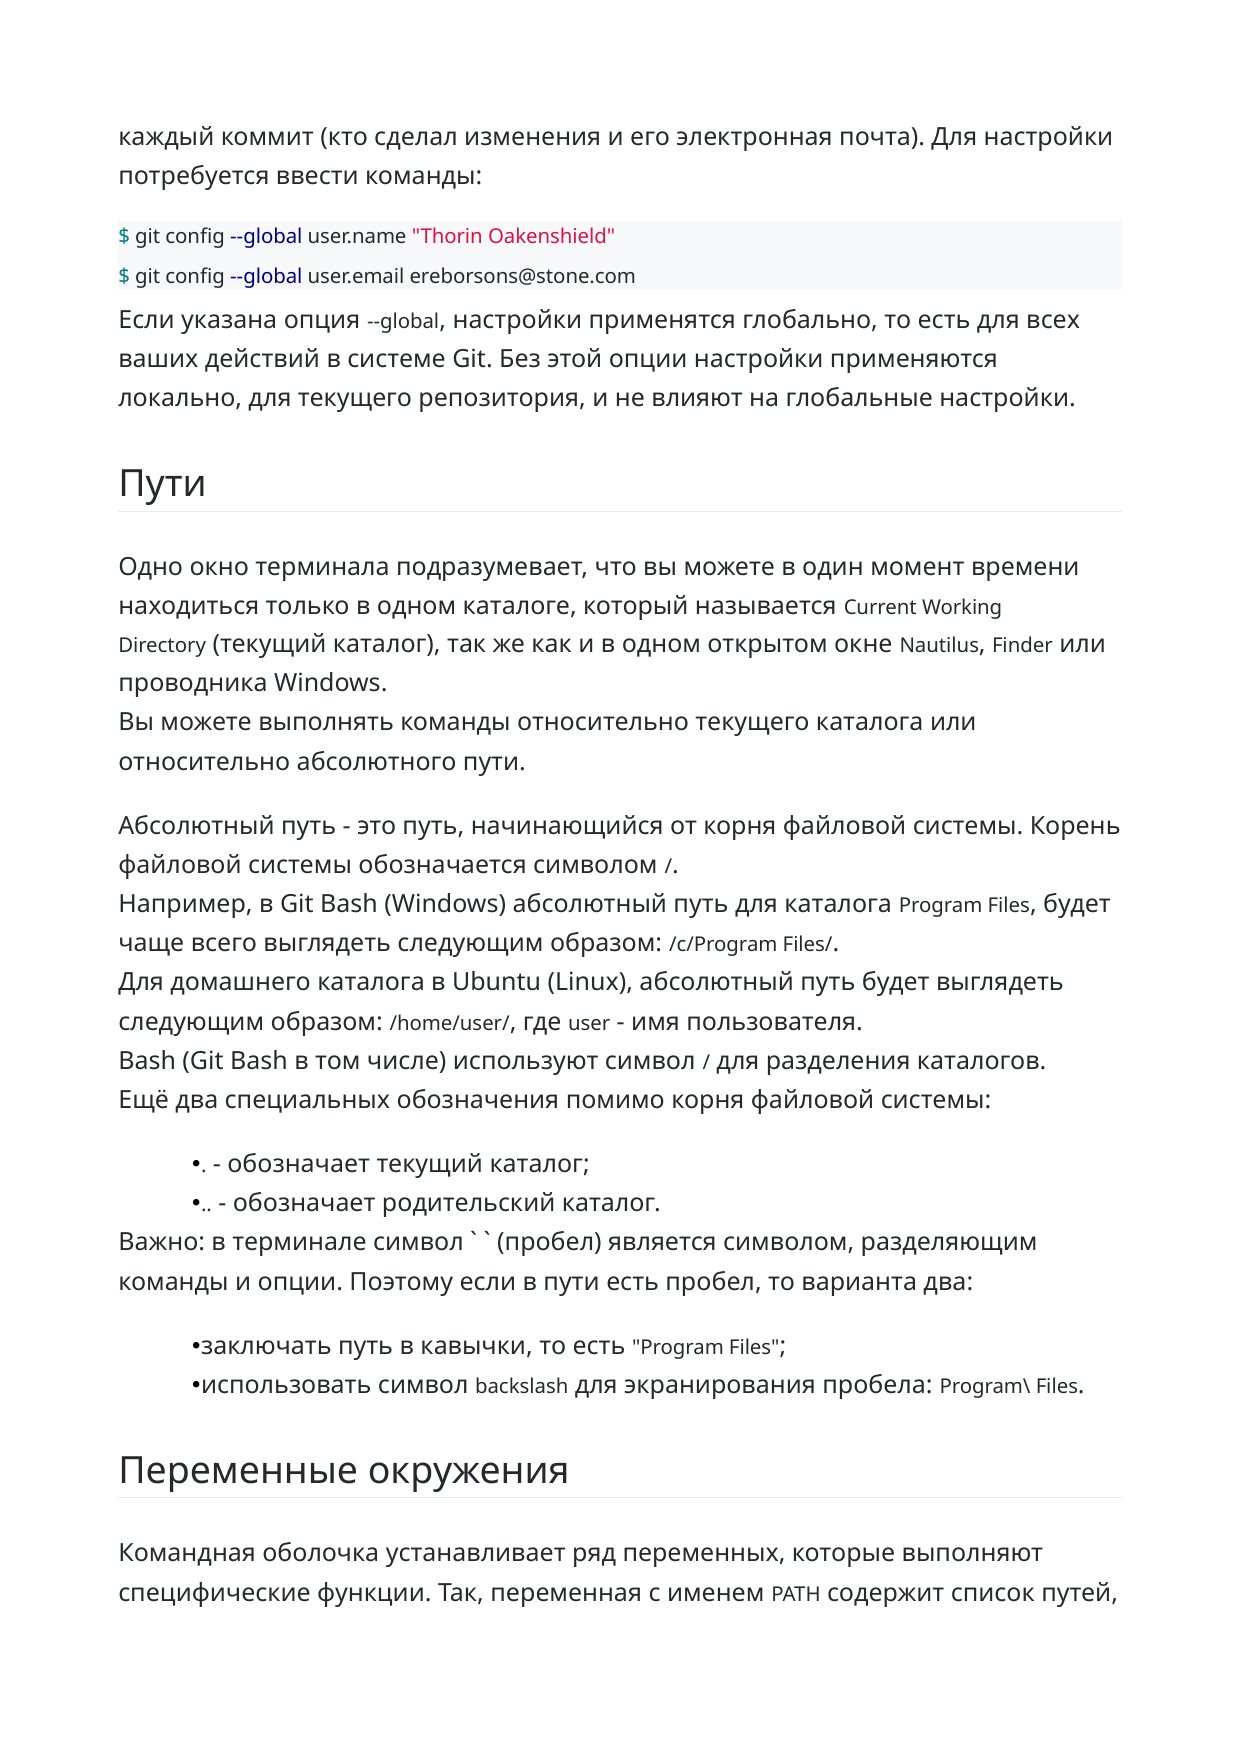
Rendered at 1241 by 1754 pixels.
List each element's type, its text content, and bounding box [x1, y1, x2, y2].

text Командная оболочка устанавливает ряд переменных, которые выполняют специфические функции. Так, переменная с именем PATH содержит список путей, [118, 1535, 1122, 1608]
text Для домашнего каталога в Ubuntu (Linux), абсолютный путь будет выглядеть следующим образом: /home/user/, где user - имя пользователя. [118, 964, 1122, 1037]
text каждый коммит (кто сделал изменения и его электронная почта). Для настройки потребуется ввести команды: [118, 118, 1122, 191]
text Например, в Git Bash (Windows) абсолютный путь для каталога Program Files, будет чаще всего выглядеть следующим образом: /c/Program Files/. [118, 886, 1122, 959]
text Одно окно терминала подразумевает, что вы можете в один момент времени находиться только в одном каталоге, который называется Current Working Directory (текущий каталог), так же как и в одном открытом окне Nautilus, Finder или проводника Windows. [118, 548, 1122, 699]
text Если указана опция --global, настройки применятся глобально, то есть для всех ваших действий в системе Git. Без этой опции настройки применяются локально, для текущего репозитория, и не влияют на глобальные настройки. [118, 302, 1122, 414]
subtitle Переменные окружения [118, 1443, 1122, 1497]
subtitle Пути [118, 457, 1122, 511]
list заключать путь в кавычки, то есть "Program Files"; [118, 1327, 1122, 1361]
text Bash (Git Bash в том числе) используют символ / для разделения каталогов. [118, 1042, 1122, 1076]
text $ git config --global user.email ereborsons@stone.com [118, 262, 1122, 289]
text Вы можете выполнять команды относительно текущего каталога или относительно абсолютного пути. [118, 704, 1122, 777]
list использовать символ backslash для экранирования пробела: Program\ Files. [118, 1367, 1122, 1401]
list . - обозначает текущий каталог; [118, 1146, 1122, 1180]
text $ git config --global user.name "Thorin Oakenshield" [118, 221, 1122, 249]
list .. - обозначает родительский каталог. [118, 1185, 1122, 1219]
text Ещё два специальных обозначения помимо корня файловой системы: [118, 1082, 1122, 1116]
text Абсолютный путь - это путь, начинающийся от корня файловой системы. Корень файловой системы обозначается символом /. [118, 807, 1122, 881]
text Важно: в терминале символ ` ` (пробел) является символом, разделяющим команды и опции. Поэтому если в пути есть пробел, то варианта два: [118, 1224, 1122, 1297]
